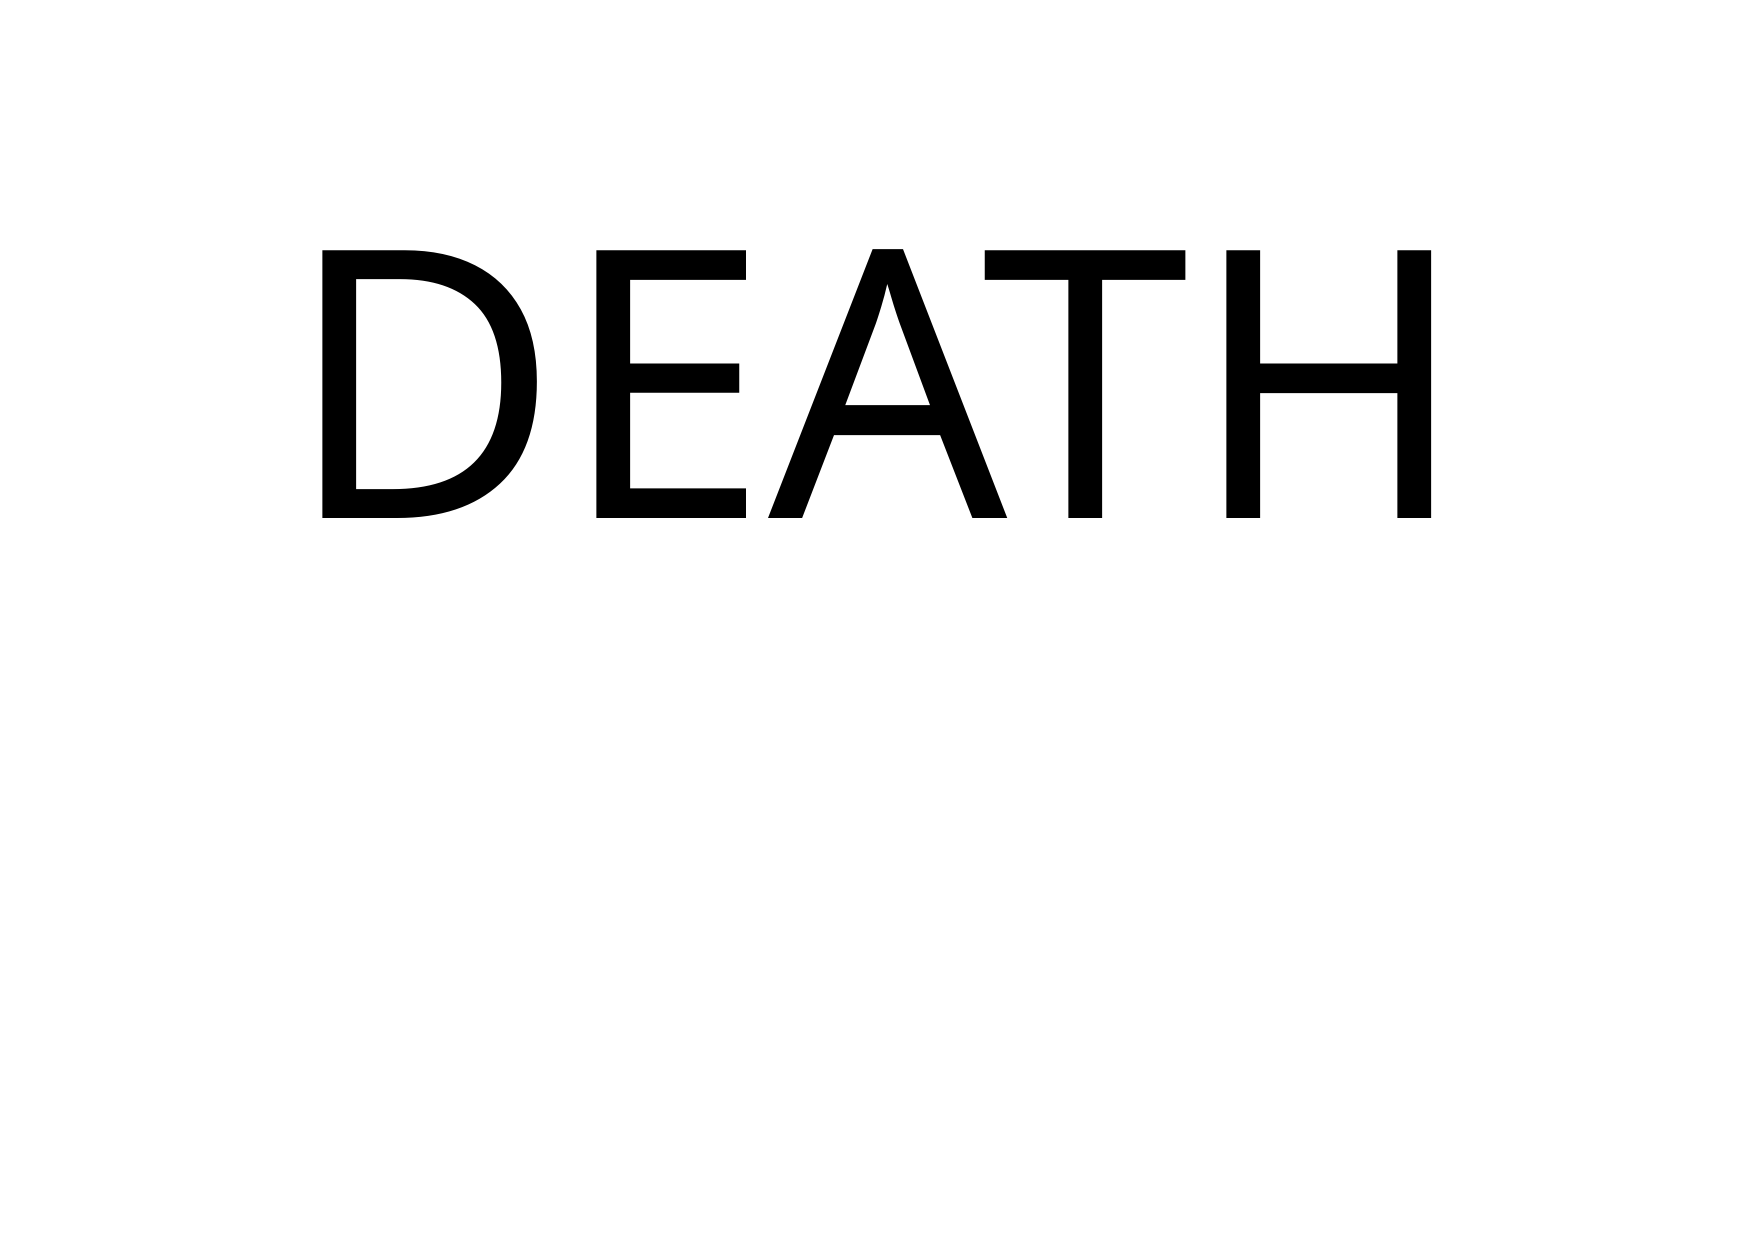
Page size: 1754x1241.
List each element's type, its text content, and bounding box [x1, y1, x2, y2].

text DEATH [118, 118, 1636, 629]
